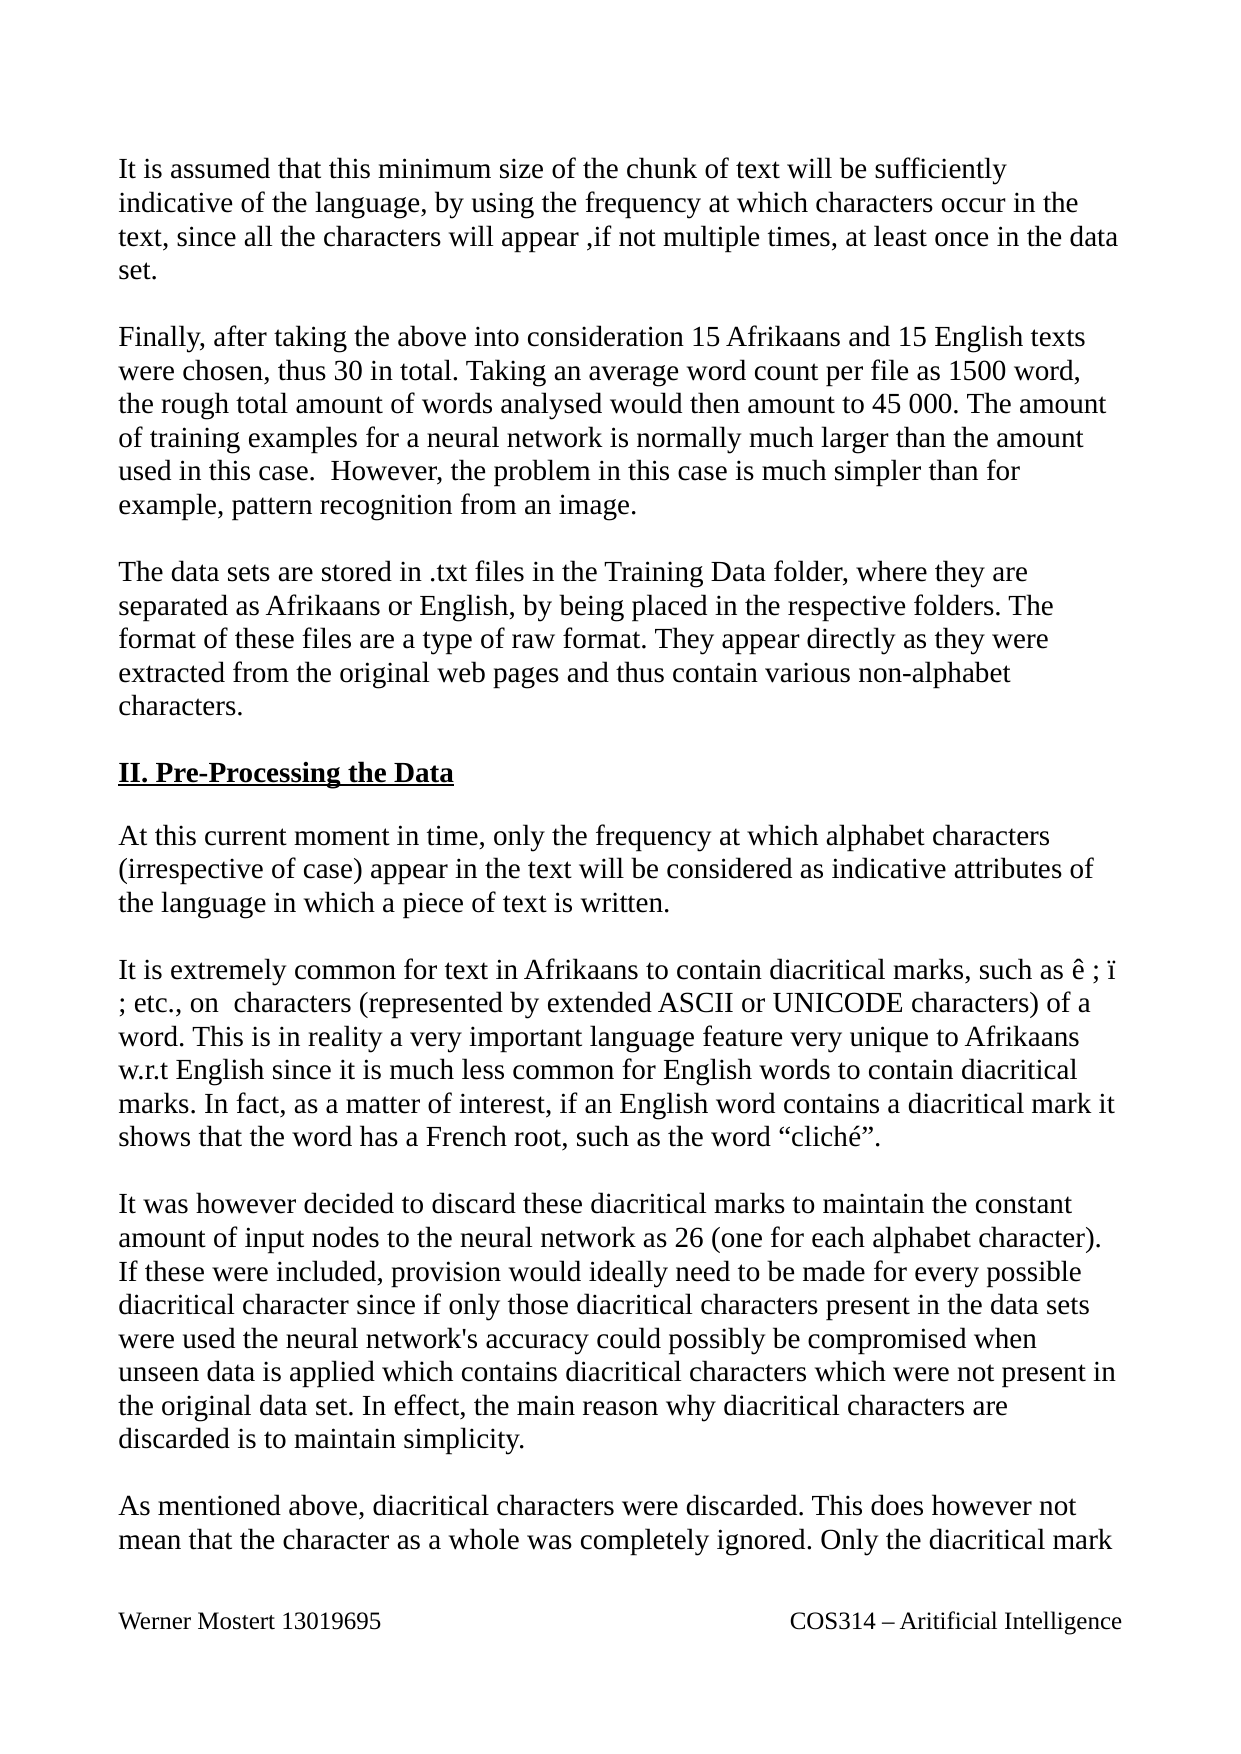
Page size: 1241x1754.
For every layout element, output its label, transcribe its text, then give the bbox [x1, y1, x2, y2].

text It was however decided to discard these diacritical marks to maintain the constant amount of input nodes to the neural network as 26 (one for each alphabet character). If these were included, provision would ideally need to be made for every possible diacritical character since if only those diacritical characters present in the data sets were used the neural network's accuracy could possibly be compromised when unseen data is applied which contains diacritical characters which were not present in the original data set. In effect, the main reason why diacritical characters are discarded is to maintain simplicity. [118, 1187, 1122, 1455]
text As mentioned above, diacritical characters were discarded. This does however not mean that the character as a whole was completely ignored. Only the diacritical mark [118, 1488, 1122, 1556]
text Finally, after taking the above into consideration 15 Afrikaans and 15 English texts were chosen, thus 30 in total. Taking an average word count per file as 1500 word, the rough total amount of words analysed would then amount to 45 000. The amount of training examples for a neural network is normally much larger than the amount used in this case. However, the problem in this case is much simpler than for example, pattern recognition from an image. [118, 319, 1122, 521]
text It is extremely common for text in Afrikaans to contain diacritical marks, such as ê ; ï ; etc., on characters (represented by extended ASCII or UNICODE characters) of a word. This is in reality a very important language feature very unique to Afrikaans w.r.t English since it is much less common for English words to contain diacritical marks. In fact, as a matter of interest, if an English word contains a diacritical mark it shows that the word has a French root, such as the word “cliché”. [118, 952, 1122, 1153]
text The data sets are stored in .txt files in the Training Data folder, where they are separated as Afrikaans or English, by being placed in the respective folders. The format of these files are a type of raw format. They appear directly as they were extracted from the original web pages and thus contain various non-alphabet characters. [118, 554, 1122, 722]
text It is assumed that this minimum size of the chunk of text will be sufficiently indicative of the language, by using the frequency at which characters occur in the text, since all the characters will appear ,if not multiple times, at least once in the data set. [118, 152, 1122, 286]
text II. Pre-Processing the Data [118, 755, 1122, 789]
text At this current moment in time, only the frequency at which alphabet characters (irrespective of case) appear in the text will be considered as indicative attributes of the language in which a piece of text is written. [118, 818, 1122, 918]
